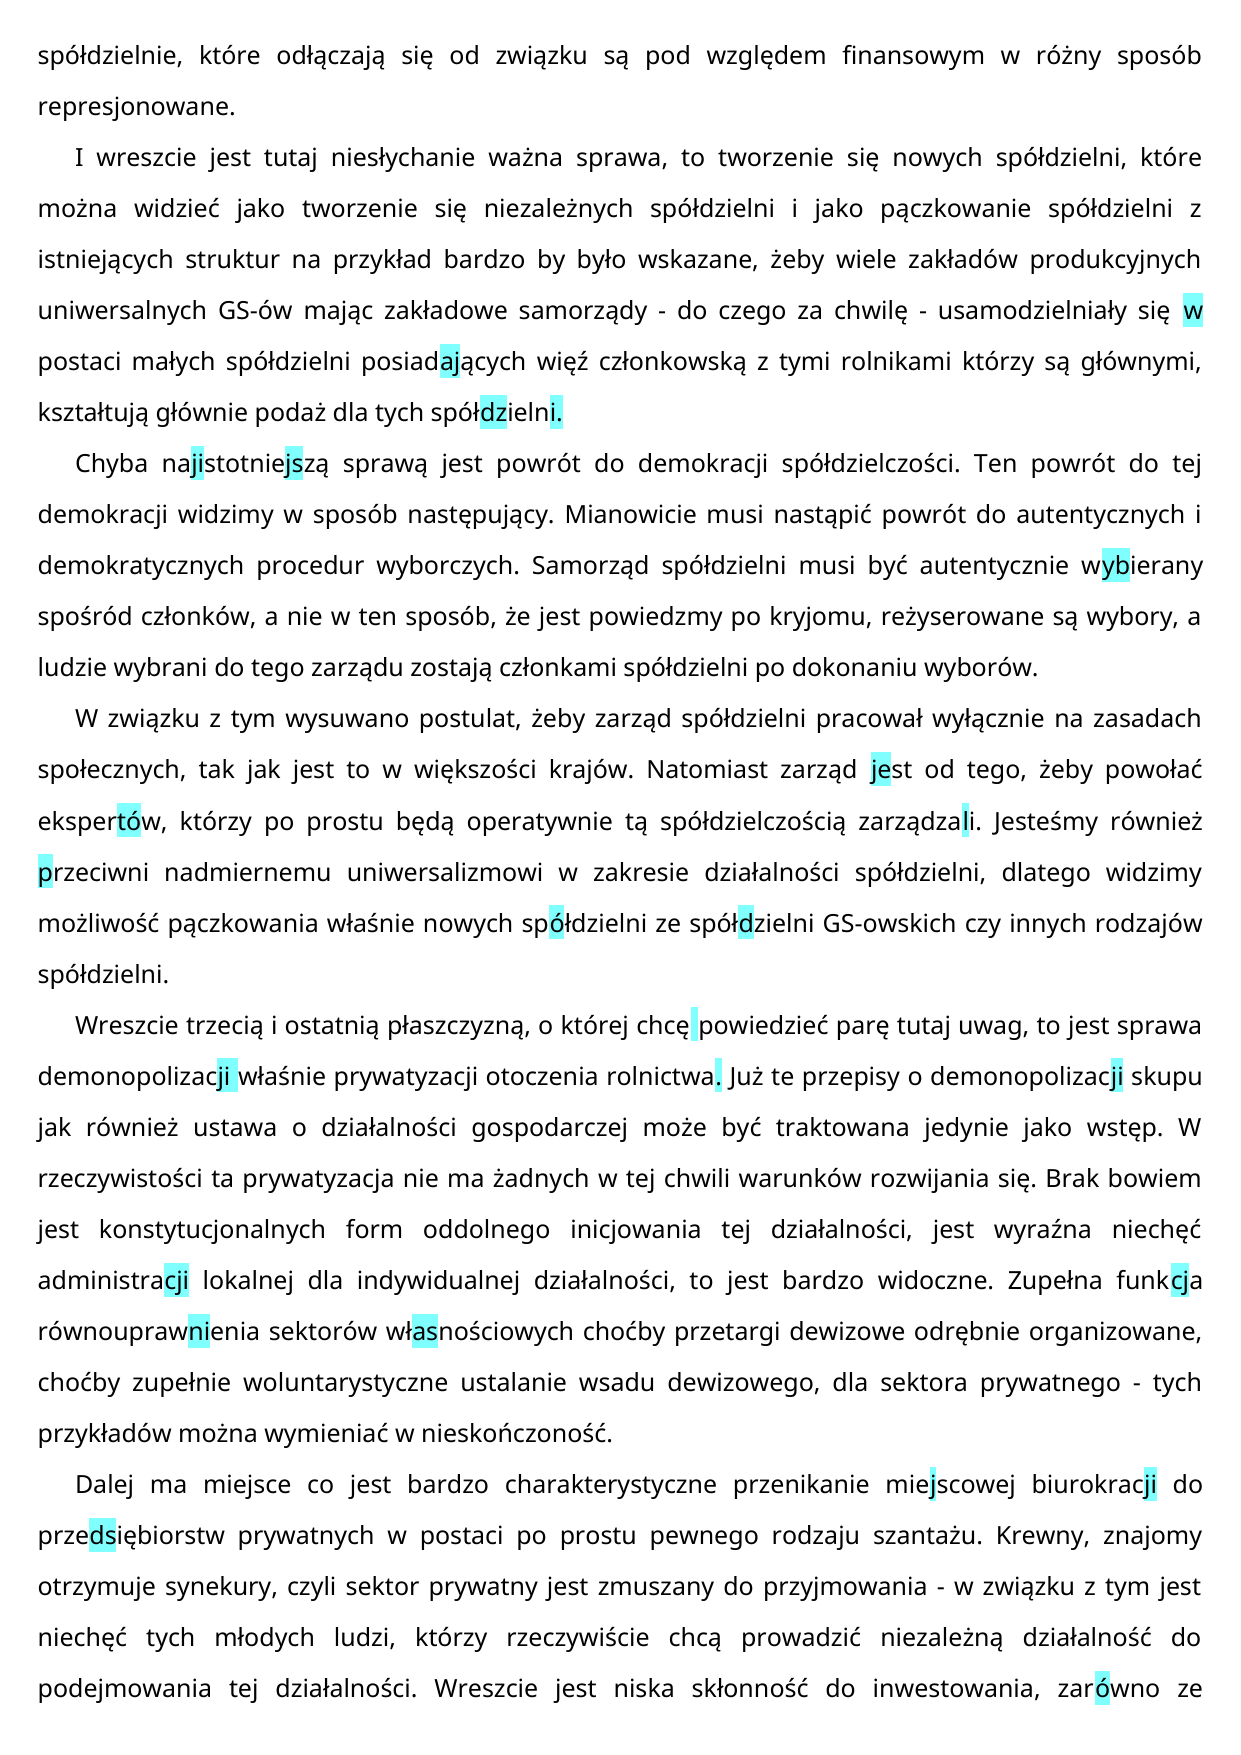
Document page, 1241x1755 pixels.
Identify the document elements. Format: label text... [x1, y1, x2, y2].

text I wreszcie jest tutaj niesłychanie ważna sprawa, to tworzenie się nowych spółdzielni, które można widzieć jako tworzenie się niezależnych spółdzielni i jako pączkowanie spółdzielni z istniejących struktur na przykład bardzo by było wskazane, żeby wiele zakładów produkcyjnych uniwersalnych GS-ów mając zakładowe samorządy - do czego za chwilę - usamodzielniały się w postaci małych spółdzielni posiadających więź członkowską z tymi rolnikami którzy są głównymi, kształtują głównie podaż dla tych spółdzielni. [37, 139, 1203, 429]
text Dalej ma miejsce co jest bardzo charakterystyczne przenikanie miejscowej biurokracji do przedsiębiorstw prywatnych w postaci po prostu pewnego rodzaju szantażu. Krewny, znajomy otrzymuje synekury, czyli sektor prywatny jest zmuszany do przyjmowania - w związku z tym jest niechęć tych młodych ludzi, którzy rzeczywiście chcą prowadzić niezależną działalność do podejmowania tej działalności. Wreszcie jest niska skłonność do inwestowania, zarówno ze [37, 1467, 1203, 1705]
text Chyba najistotniejszą sprawą jest powrót do demokracji spółdzielczości. Ten powrót do tej demokracji widzimy w sposób następujący. Mianowicie musi nastąpić powrót do autentycznych i demokratycznych procedur wyborczych. Samorząd spółdzielni musi być autentycznie wybierany spośród członków, a nie w ten sposób, że jest powiedzmy po kryjomu, reżyserowane są wybory, a ludzie wybrani do tego zarządu zostają członkami spółdzielni po dokonaniu wyborów. [37, 446, 1203, 684]
text Wreszcie trzecią i ostatnią płaszczyzną, o której chcę powiedzieć parę tutaj uwag, to jest sprawa demonopolizacji właśnie prywatyzacji otoczenia rolnictwa. Już te przepisy o demonopolizacji skupu jak również ustawa o działalności gospodarczej może być traktowana jedynie jako wstęp. W rzeczywistości ta prywatyzacja nie ma żadnych w tej chwili warunków rozwijania się. Brak bowiem jest konstytucjonalnych form oddolnego inicjowania tej działalności, jest wyraźna niechęć administracji lokalnej dla indywidualnej działalności, to jest bardzo widoczne. Zupełna funkcja równouprawnienia sektorów własnościowych choćby przetargi dewizowe odrębnie organizowane, choćby zupełnie woluntarystyczne ustalanie wsadu dewizowego, dla sektora prywatnego - tych przykładów można wymieniać w nieskończoność. [37, 1007, 1203, 1450]
text W związku z tym wysuwano postulat, żeby zarząd spółdzielni pracował wyłącznie na zasadach społecznych, tak jak jest to w większości krajów. Natomiast zarząd jest od tego, żeby powołać ekspertów, którzy po prostu będą operatywnie tą spółdzielczością zarządzali. Jesteśmy również przeciwni nadmiernemu uniwersalizmowi w zakresie działalności spółdzielni, dlatego widzimy możliwość pączkowania właśnie nowych spółdzielni ze spółdzielni GS-owskich czy innych rodzajów spółdzielni. [37, 701, 1203, 990]
text spółdzielnie, które odłączają się od związku są pod względem finansowym w różny sposób represjonowane. [37, 37, 1203, 123]
